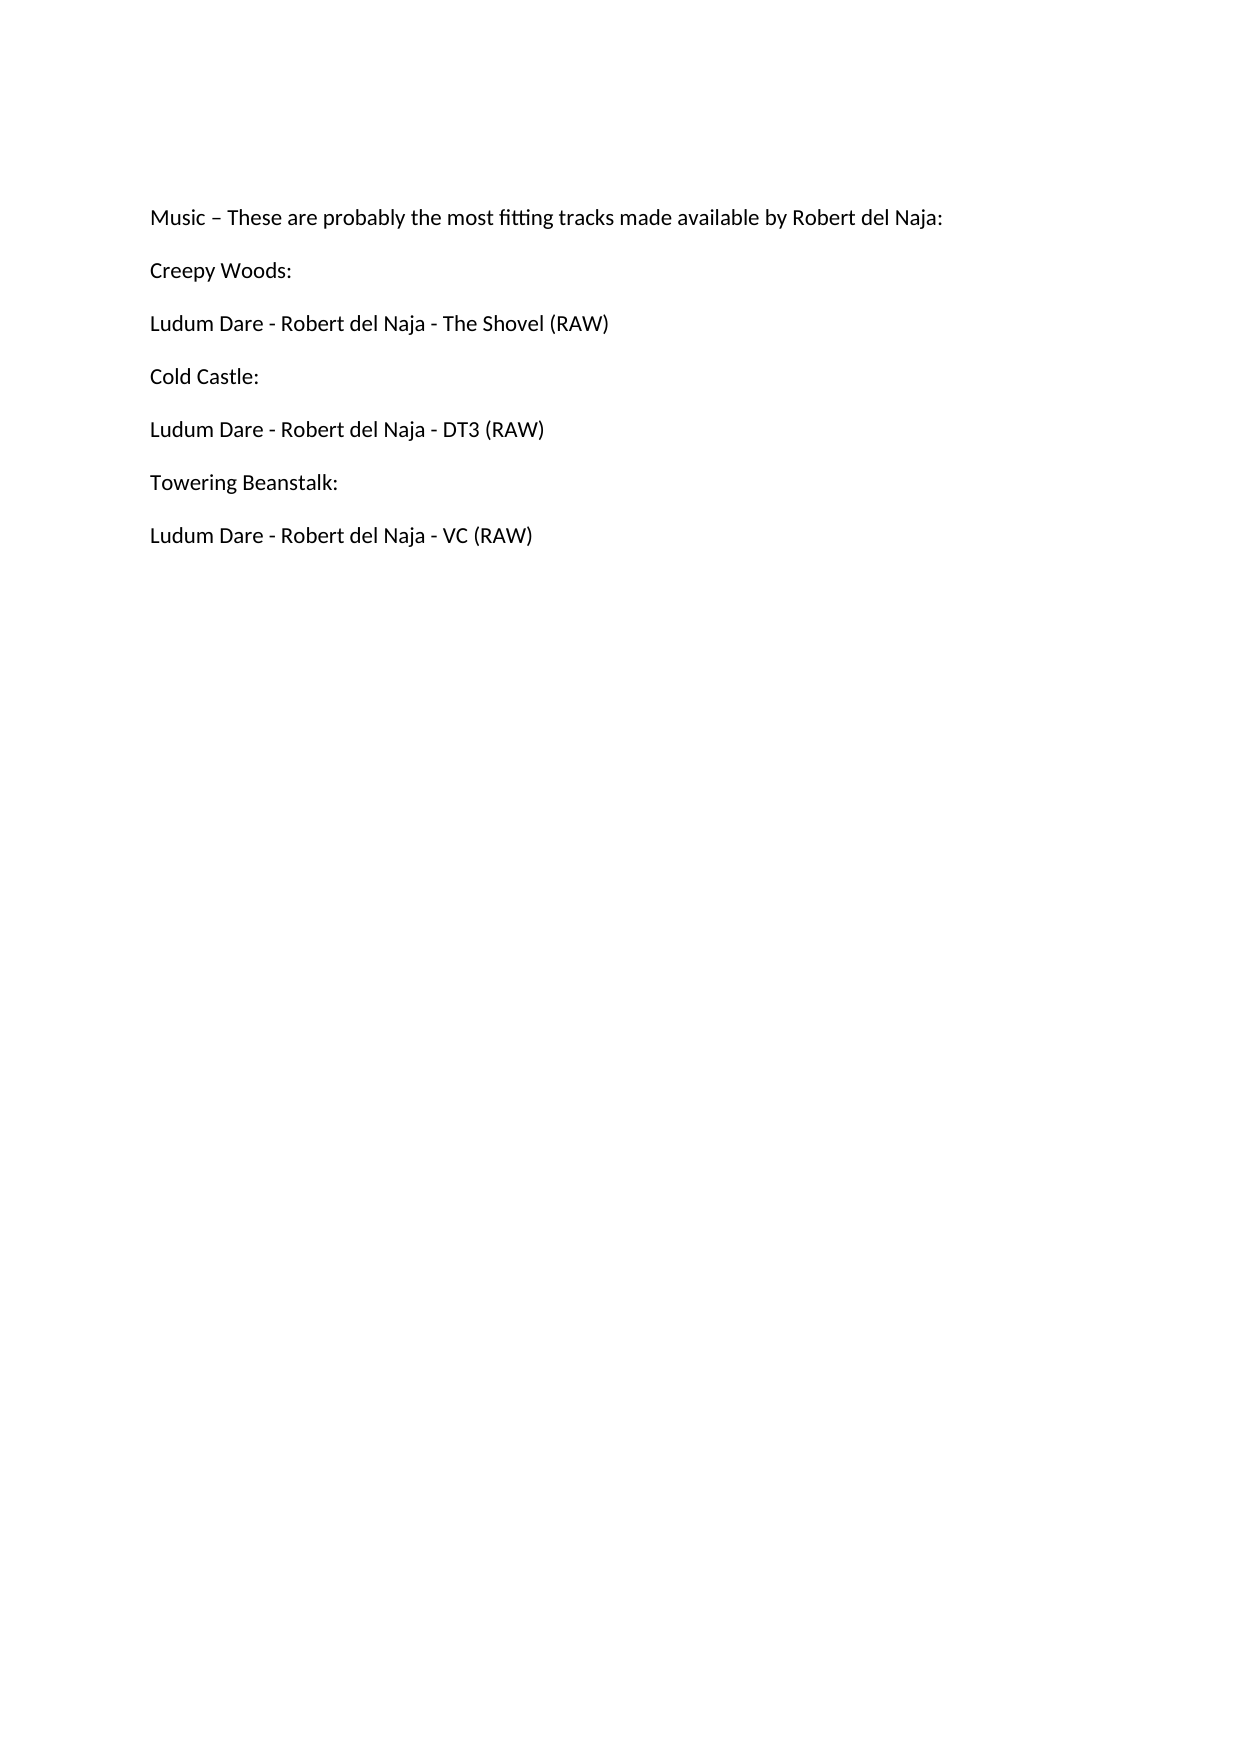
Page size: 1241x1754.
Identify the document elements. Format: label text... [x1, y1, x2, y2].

text Cold Castle: [150, 362, 1090, 390]
text Music – These are probably the most fitting tracks made available by Robert del Naja: [150, 203, 1090, 231]
text Ludum Dare - Robert del Naja - VC (RAW) [150, 521, 1090, 549]
text Ludum Dare - Robert del Naja - The Shovel (RAW) [150, 309, 1090, 337]
text Towering Beanstalk: [150, 468, 1090, 496]
text Creepy Woods: [150, 256, 1090, 284]
text Ludum Dare - Robert del Naja - DT3 (RAW) [150, 415, 1090, 443]
